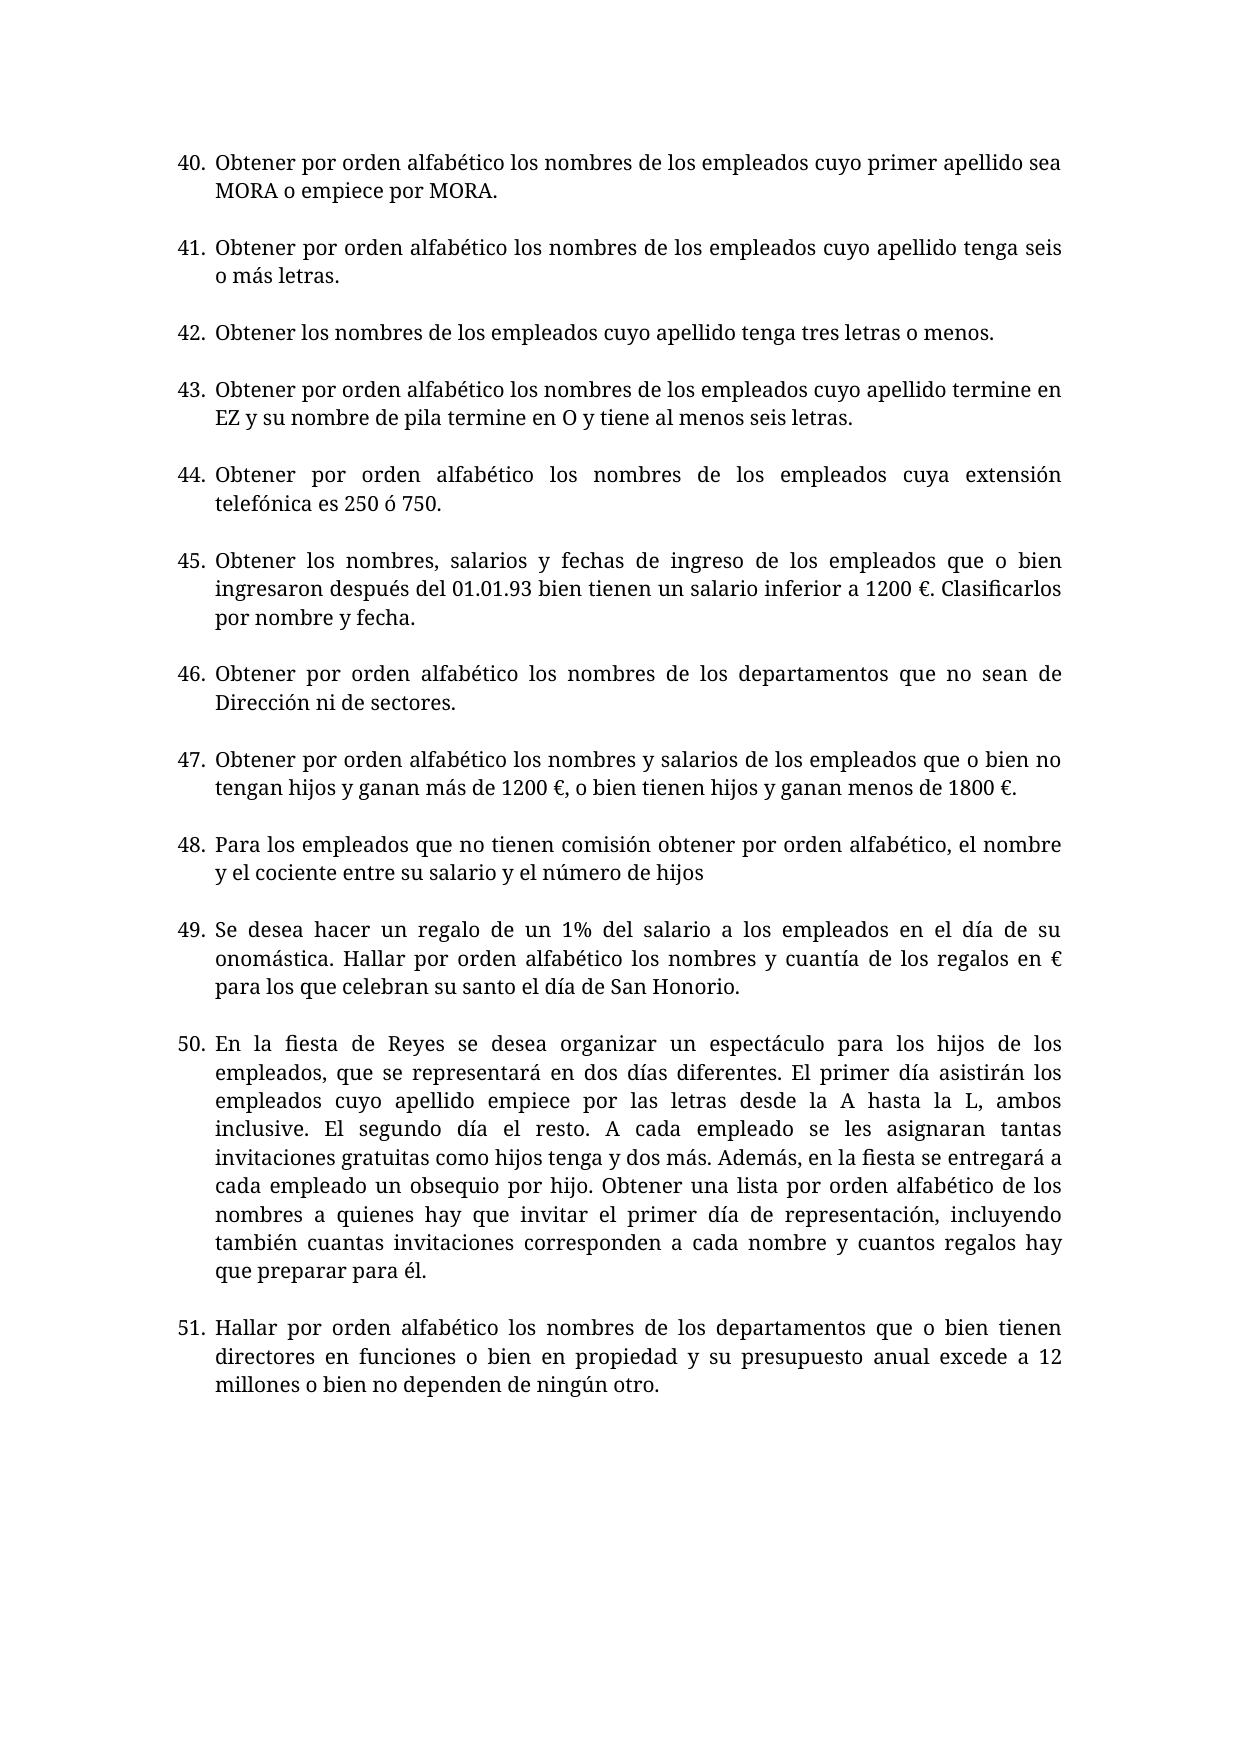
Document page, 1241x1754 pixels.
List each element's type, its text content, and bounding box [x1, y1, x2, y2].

list Obtener por orden alfabético los nombres y salarios de los empleados que o bien no tengan hijos y ganan más de 1200 €, o bien tienen hijos y ganan menos de 1800 €. [177, 745, 1063, 802]
list Obtener por orden alfabético los nombres de los empleados cuyo primer apellido sea MORA o empiece por MORA. [177, 148, 1063, 204]
list Se desea hacer un regalo de un 1% del salario a los empleados en el día de su onomástica. Hallar por orden alfabético los nombres y cuantía de los regalos en € para los que celebran su santo el día de San Honorio. [177, 915, 1063, 1001]
list Obtener por orden alfabético los nombres de los empleados cuyo apellido tenga seis o más letras. [177, 233, 1063, 290]
list Para los empleados que no tienen comisión obtener por orden alfabético, el nombre y el cociente entre su salario y el número de hijos [177, 830, 1063, 887]
list En la fiesta de Reyes se desea organizar un espectáculo para los hijos de los empleados, que se representará en dos días diferentes. El primer día asistirán los empleados cuyo apellido empiece por las letras desde la A hasta la L, ambos inclusive. El segundo día el resto. A cada empleado se les asignaran tantas invitaciones gratuitas como hijos tenga y dos más. Además, en la fiesta se entregará a cada empleado un obsequio por hijo. Obtener una lista por orden alfabético de los nombres a quienes hay que invitar el primer día de representación, incluyendo también cuantas invitaciones corresponden a cada nombre y cuantos regalos hay que preparar para él. [177, 1029, 1063, 1285]
list Obtener por orden alfabético los nombres de los empleados cuya extensión telefónica es 250 ó 750. [177, 460, 1063, 517]
list Obtener por orden alfabético los nombres de los empleados cuyo apellido termine en EZ y su nombre de pila termine en O y tiene al menos seis letras. [177, 375, 1063, 432]
list Obtener por orden alfabético los nombres de los departamentos que no sean de Dirección ni de sectores. [177, 659, 1063, 716]
list Obtener los nombres de los empleados cuyo apellido tenga tres letras o menos. [177, 318, 1063, 347]
list Hallar por orden alfabético los nombres de los departamentos que o bien tienen directores en funciones o bien en propiedad y su presupuesto anual excede a 12 millones o bien no dependen de ningún otro. [177, 1313, 1063, 1399]
list Obtener los nombres, salarios y fechas de ingreso de los empleados que o bien ingresaron después del 01.01.93 bien tienen un salario inferior a 1200 €. Clasificarlos por nombre y fecha. [177, 546, 1063, 631]
